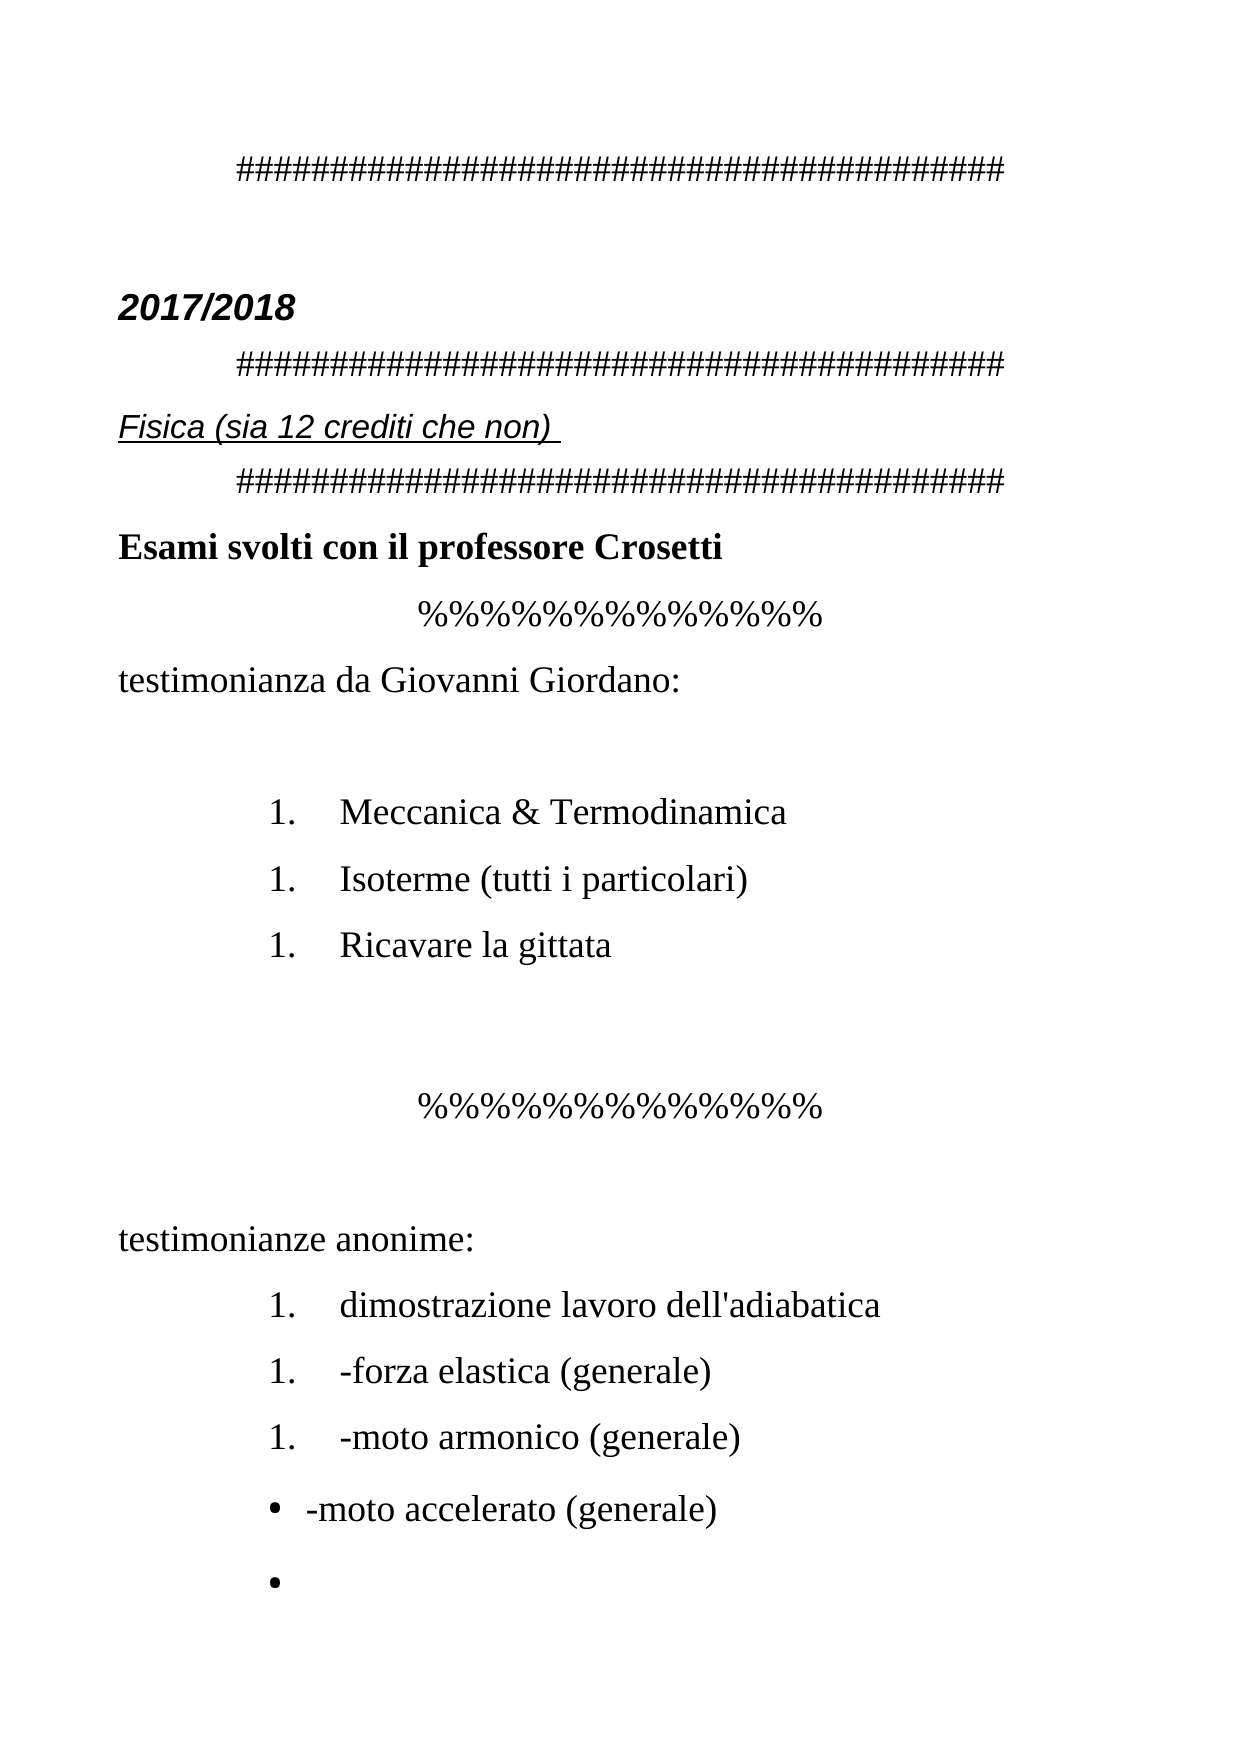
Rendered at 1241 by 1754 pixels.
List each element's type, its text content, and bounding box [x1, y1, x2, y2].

list -moto accelerato (generale) [268, 1481, 1122, 1532]
text Esami svolti con il professore Crosetti [118, 525, 1122, 568]
text testimonianze anonime: [118, 1216, 1122, 1259]
text %%%%%%%%%%%%% [118, 591, 1122, 634]
list Meccanica​ & Termodinamica [268, 790, 1122, 833]
subtitle ######################################### [118, 458, 1122, 502]
subtitle 2017/2018 [118, 286, 1122, 329]
text %%%%%%%%%%%%% [118, 1083, 1122, 1127]
list -moto armonico (generale) [268, 1415, 1122, 1458]
list Ricavare la gittata [268, 922, 1122, 965]
text ######################################### [118, 341, 1122, 384]
list dimostrazione lavoro dell'adiabatica [268, 1282, 1122, 1325]
subtitle Fisica (sia 12 crediti che non) [118, 407, 1122, 446]
list Isoterme (tutti i particolari) [268, 856, 1122, 899]
text ######################################### [118, 147, 1122, 190]
text testimonianza da Giovanni Giordano: [118, 657, 1122, 700]
list -forza elastica (generale) [268, 1348, 1122, 1392]
